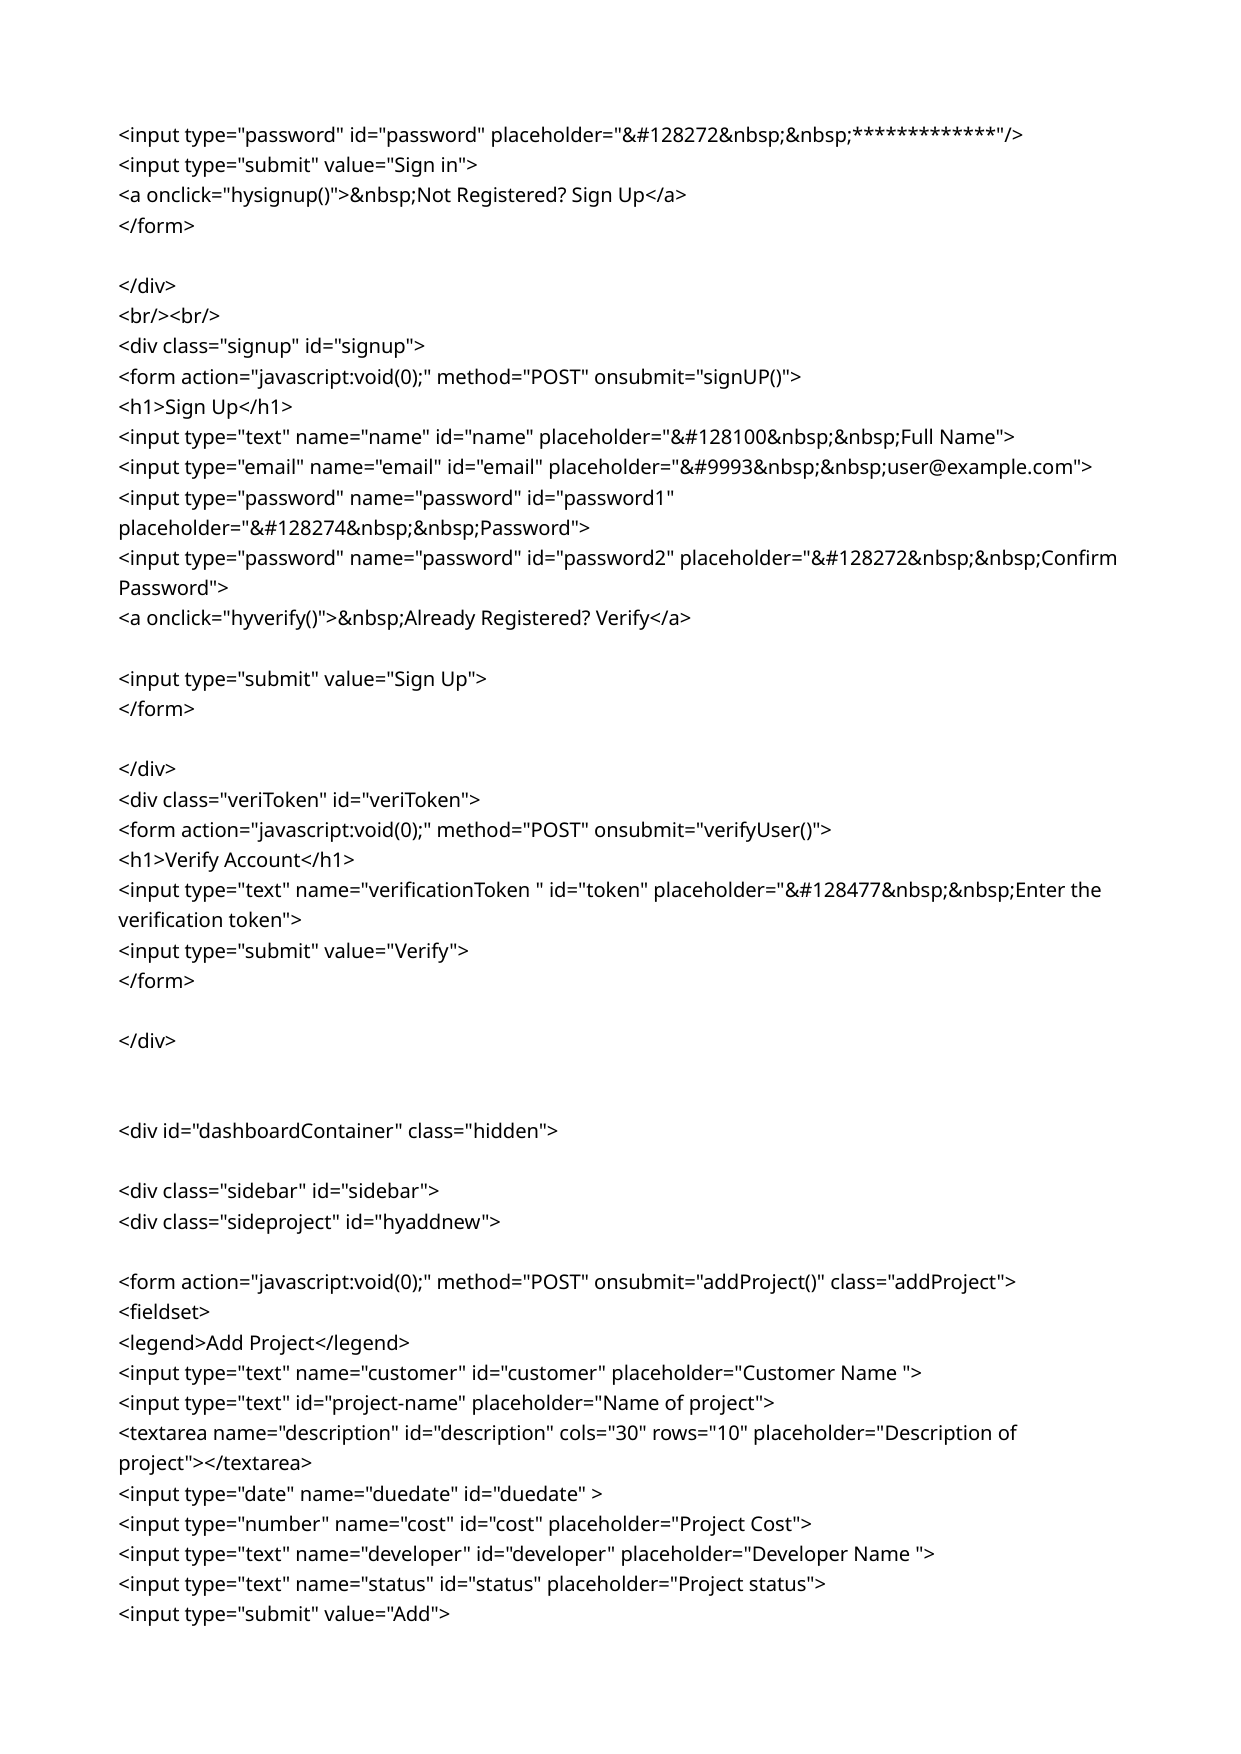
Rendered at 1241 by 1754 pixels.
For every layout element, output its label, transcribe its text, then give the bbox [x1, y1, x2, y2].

text <div class="veriToken" id="veriToken"> [118, 783, 1122, 813]
text <legend>Add Project</legend> [118, 1326, 1122, 1356]
text <div class="sideproject" id="hyaddnew"> [118, 1205, 1122, 1235]
text <input type="text" name="developer" id="developer" placeholder="Developer Name "> [118, 1537, 1122, 1567]
text <input type="submit" value="Add"> [118, 1598, 1122, 1628]
text <br/><br/> [118, 299, 1122, 329]
text <input type="text" id="project-name" placeholder="Name of project"> [118, 1386, 1122, 1416]
text <a onclick="hyverify()">&nbsp;Already Registered? Verify</a> [118, 601, 1122, 632]
text <input type="date" name="duedate" id="duedate" > [118, 1477, 1122, 1507]
text <input type="password" name="password" id="password1" placeholder="&#128274&nbsp;&nbsp;Password"> [118, 481, 1122, 541]
text <input type="number" name="cost" id="cost" placeholder="Project Cost"> [118, 1507, 1122, 1537]
text </div> [118, 269, 1122, 299]
text </div> [118, 752, 1122, 783]
text <input type="text" name="name" id="name" placeholder="&#128100&nbsp;&nbsp;Full Name"> [118, 420, 1122, 450]
text <input type="password" name="password" id="password2" placeholder="&#128272&nbsp;&nbsp;Confirm Password"> [118, 541, 1122, 601]
text <input type="password" id="password" placeholder="&#128272&nbsp;&nbsp;*************"/> [118, 118, 1122, 148]
text <a onclick="hysignup()">&nbsp;Not Registered? Sign Up</a> [118, 178, 1122, 209]
text </form> [118, 964, 1122, 994]
text <input type="text" name="customer" id="customer" placeholder="Customer Name "> [118, 1356, 1122, 1386]
text <div id="dashboardContainer" class="hidden"> [118, 1114, 1122, 1144]
text <input type="submit" value="Sign in"> [118, 148, 1122, 178]
text <h1>Verify Account</h1> [118, 843, 1122, 873]
text <input type="email" name="email" id="email" placeholder="&#9993&nbsp;&nbsp;user@example.com"> [118, 450, 1122, 481]
text <form action="javascript:void(0);" method="POST" onsubmit="signUP()"> [118, 360, 1122, 390]
text <input type="submit" value="Verify"> [118, 934, 1122, 964]
text <div class="sidebar" id="sidebar"> [118, 1175, 1122, 1205]
text </div> [118, 1024, 1122, 1054]
text </form> [118, 209, 1122, 239]
text <input type="submit" value="Sign Up"> [118, 662, 1122, 692]
text </form> [118, 692, 1122, 722]
text <fieldset> [118, 1296, 1122, 1326]
text <input type="text" name="verificationToken " id="token" placeholder="&#128477&nbsp;&nbsp;Enter the verification token"> [118, 873, 1122, 934]
text <h1>Sign Up</h1> [118, 390, 1122, 420]
text <div class="signup" id="signup"> [118, 329, 1122, 360]
text <input type="text" name="status" id="status" placeholder="Project status"> [118, 1567, 1122, 1598]
text <form action="javascript:void(0);" method="POST" onsubmit="verifyUser()"> [118, 813, 1122, 843]
text <form action="javascript:void(0);" method="POST" onsubmit="addProject()" class="addProject"> [118, 1265, 1122, 1296]
text <textarea name="description" id="description" cols="30" rows="10" placeholder="Description of project"></textarea> [118, 1416, 1122, 1477]
